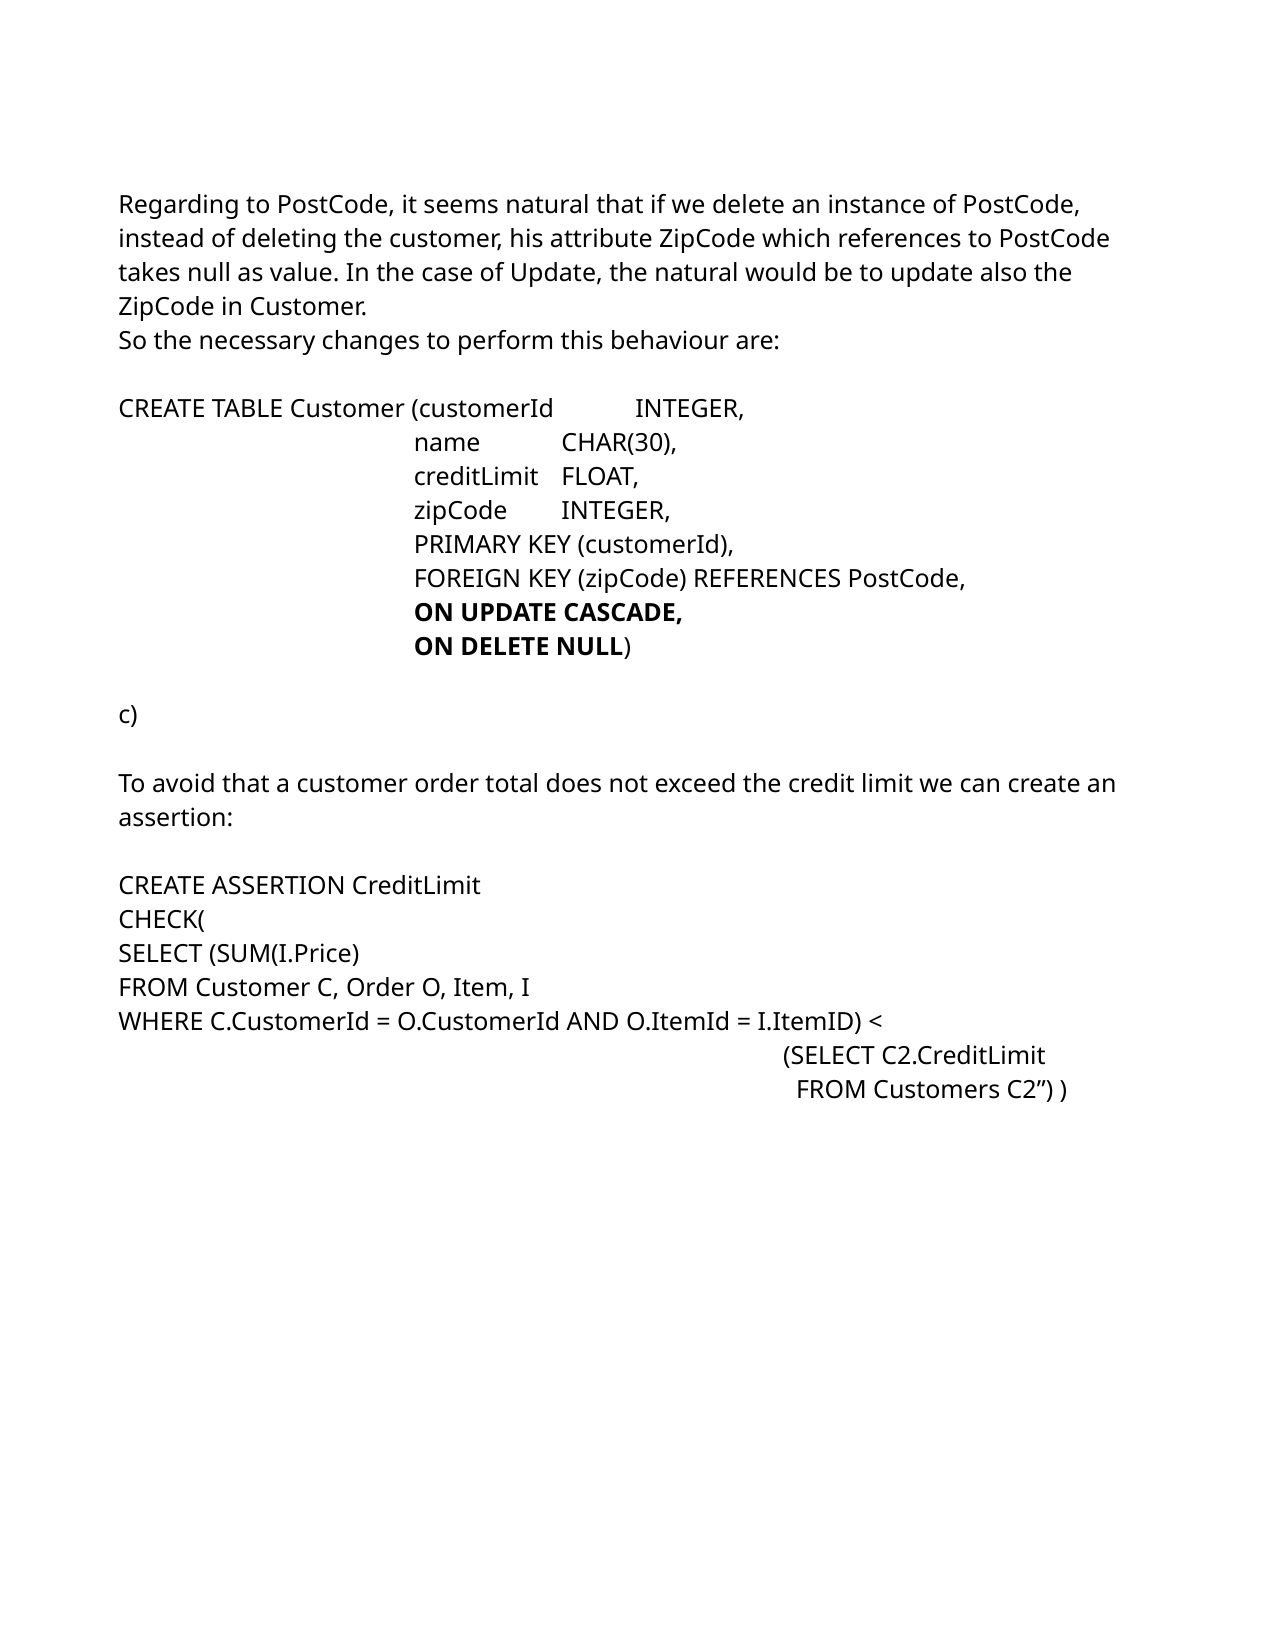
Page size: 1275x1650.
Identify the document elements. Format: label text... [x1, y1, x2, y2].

text WHERE C.CustomerId = O.CustomerId AND O.ItemId = I.ItemID) < [118, 1004, 1157, 1038]
text CREATE TABLE Customer (customerId INTEGER, [118, 391, 1157, 425]
text To avoid that a customer order total does not exceed the credit limit we can create an assertion: [118, 765, 1157, 833]
text FROM Customers C2”) ) [118, 1072, 1157, 1106]
text PRIMARY KEY (customerId), [118, 527, 1157, 561]
text creditLimit FLOAT, [118, 459, 1157, 493]
text FOREIGN KEY (zipCode) REFERENCES PostCode, [118, 561, 1157, 595]
text name CHAR(30), [118, 425, 1157, 459]
text ON DELETE NULL) [118, 629, 1157, 663]
text (SELECT C2.CreditLimit [118, 1038, 1157, 1072]
text CREATE ASSERTION CreditLimit [118, 867, 1157, 902]
text So the necessary changes to perform this behaviour are: [118, 322, 1157, 357]
text FROM Customer C, Order O, Item, I [118, 970, 1157, 1004]
text zipCode INTEGER, [118, 493, 1157, 527]
text Regarding to PostCode, it seems natural that if we delete an instance of PostCode, instead of deleting the customer, his attribute ZipCode which references to PostCode takes null as value. In the case of Update, the natural would be to update also the ZipCode in Customer. [118, 186, 1157, 322]
text CHECK( [118, 902, 1157, 936]
text c) [118, 697, 1157, 731]
text ON UPDATE CASCADE, [118, 595, 1157, 629]
text SELECT (SUM(I.Price) [118, 936, 1157, 970]
